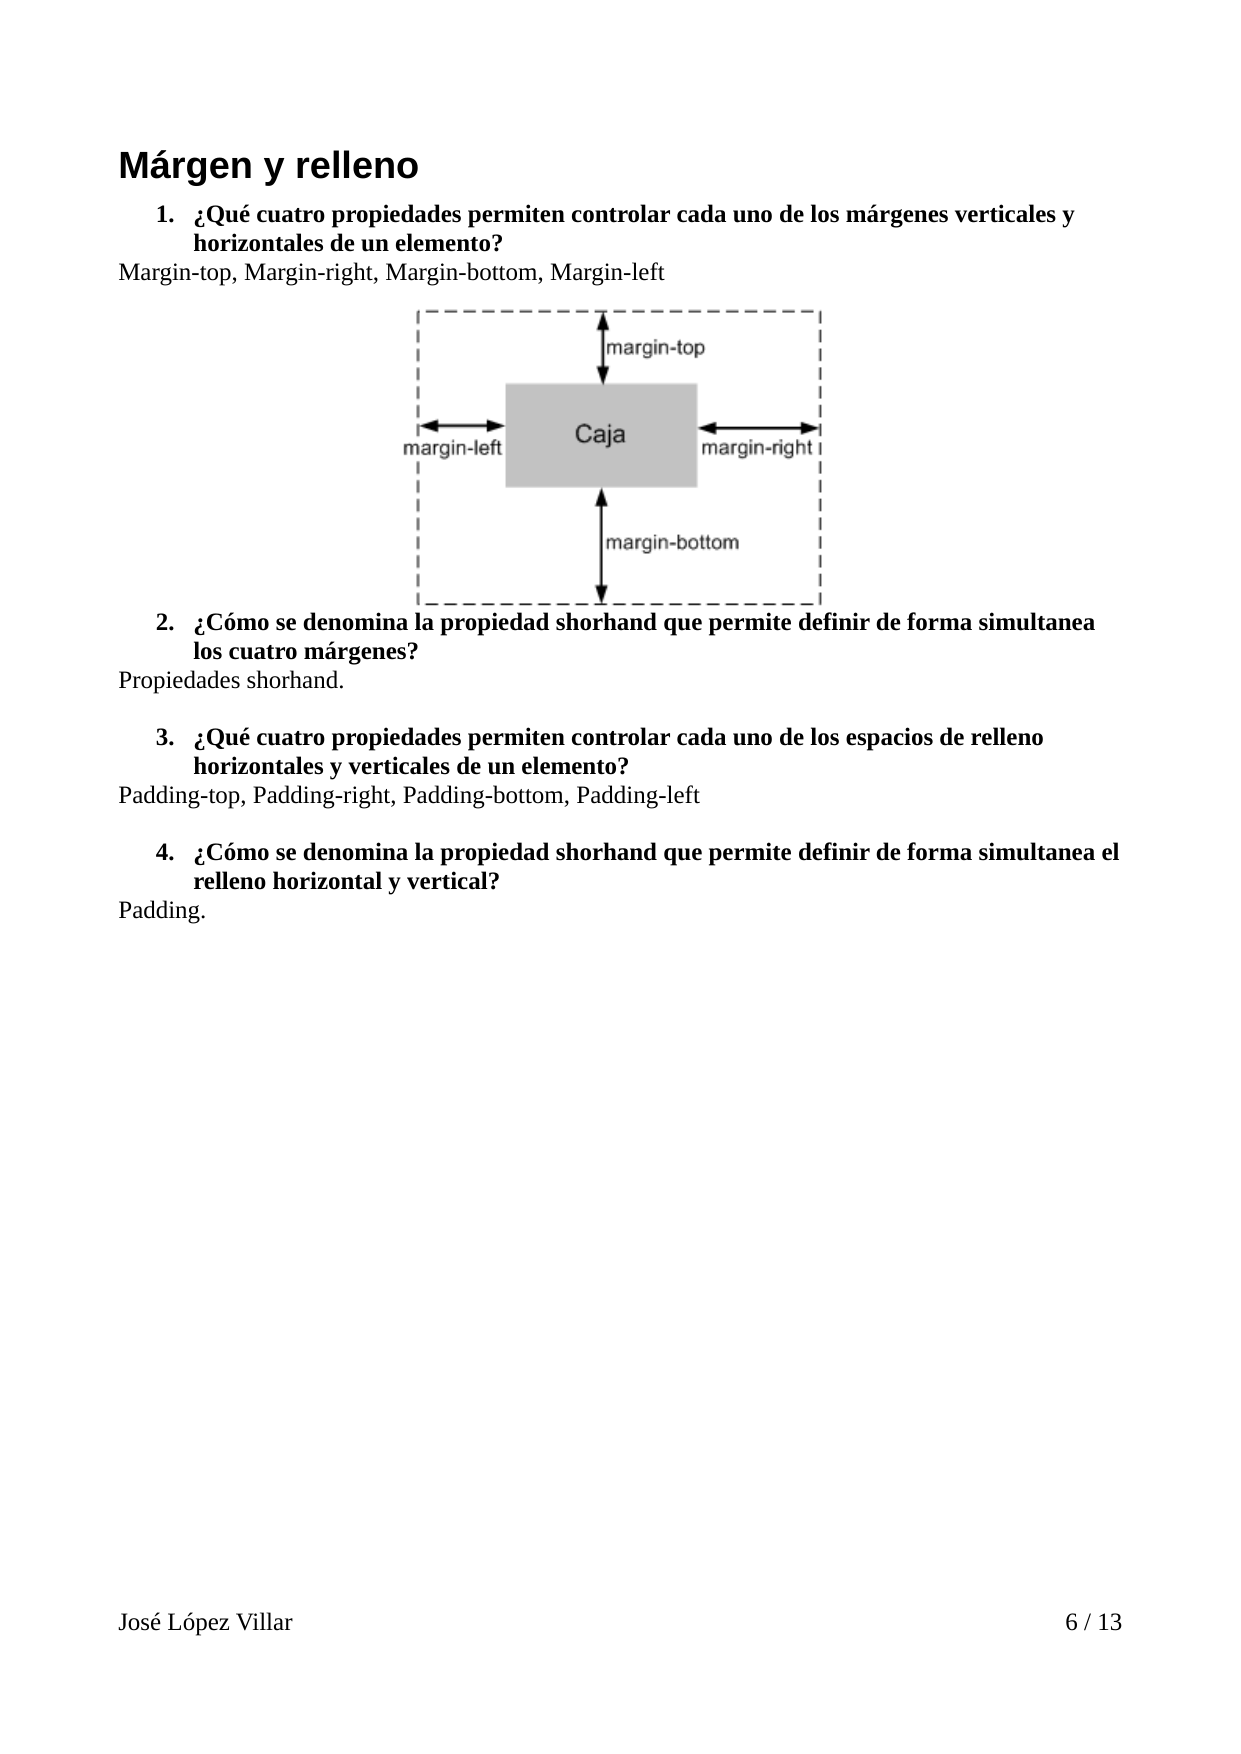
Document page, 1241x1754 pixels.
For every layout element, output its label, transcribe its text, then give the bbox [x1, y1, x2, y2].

text Padding. [118, 895, 1122, 923]
text Padding-top, Padding-right, Padding-bottom, Padding-left [118, 780, 1122, 808]
list ¿Qué cuatro propiedades permiten controlar cada uno de los espacios de relleno horizontales y verticales de un elemento? [156, 722, 1122, 780]
list ¿Cómo se denomina la propiedad shorhand que permite definir de forma simultanea los cuatro márgenes? [156, 286, 1122, 665]
picture [398, 306, 829, 608]
list ¿Cómo se denomina la propiedad shorhand que permite definir de forma simultanea el relleno horizontal y vertical? [156, 837, 1122, 895]
text Propiedades shorhand. [118, 665, 1122, 693]
list ¿Qué cuatro propiedades permiten controlar cada uno de los márgenes verticales y horizontales de un elemento? [156, 199, 1122, 257]
text Margin-top, Margin-right, Margin-bottom, Margin-left [118, 257, 1122, 286]
subtitle Márgen y relleno [118, 143, 1122, 187]
